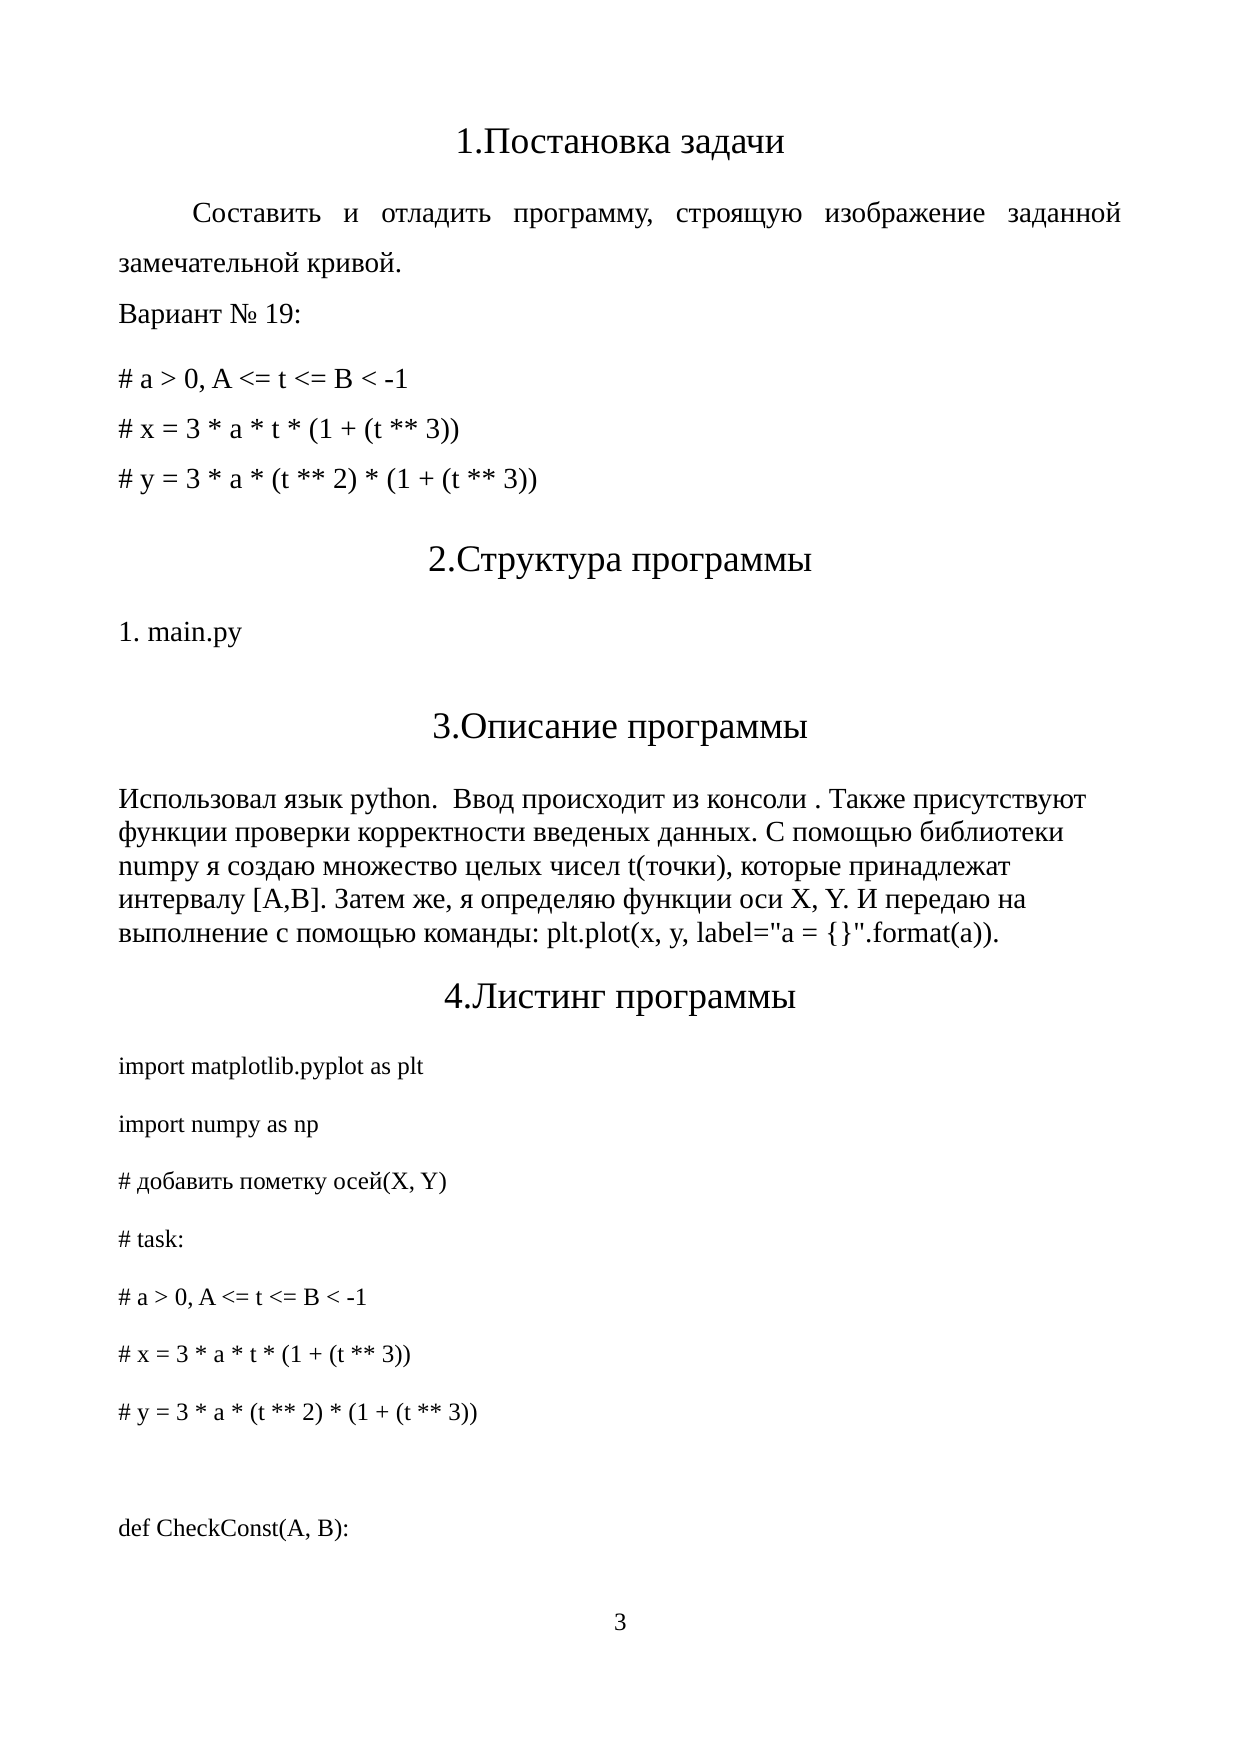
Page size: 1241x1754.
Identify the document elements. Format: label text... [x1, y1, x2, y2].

text 1. main.py [118, 614, 1122, 647]
text def CheckConst(A, B): [118, 1513, 1122, 1541]
text # a > 0, A <= t <= B < -1 [118, 1282, 1122, 1311]
text Составить и отладить программу, строящую изображение заданной замечательной кривой. [118, 195, 1122, 279]
subtitle 4.Листинг программы [118, 974, 1122, 1017]
text import numpy as np [118, 1109, 1122, 1137]
text Использовал язык python. Ввод происходит из консоли . Также присутствуют функции проверки корректности введеных данных. С помощью библиотеки numpy я создаю множество целых чисел t(точки), которые принадлежат интервалу [A,B]. Затем же, я определяю функции оси X, Y. И передаю на выполнение с помощью команды: plt.plot(x, y, label="a = {}".format(a)). [118, 781, 1122, 949]
text # task: [118, 1224, 1122, 1253]
text # a > 0, A <= t <= B < -1 [118, 361, 1122, 394]
text # y = 3 * a * (t ** 2) * (1 + (t ** 3)) [118, 461, 1122, 495]
subtitle 3.Описание программы [118, 704, 1122, 747]
text # x = 3 * a * t * (1 + (t ** 3)) [118, 411, 1122, 445]
subtitle 1.Постановка задачи [118, 118, 1122, 161]
text Вариант № 19: [118, 296, 1122, 329]
text import matplotlib.pyplot as plt [118, 1051, 1122, 1080]
text # y = 3 * a * (t ** 2) * (1 + (t ** 3)) [118, 1397, 1122, 1426]
subtitle 2.Структура программы [118, 537, 1122, 580]
text # добавить пометку осей(X, Y) [118, 1166, 1122, 1195]
text # x = 3 * a * t * (1 + (t ** 3)) [118, 1339, 1122, 1368]
